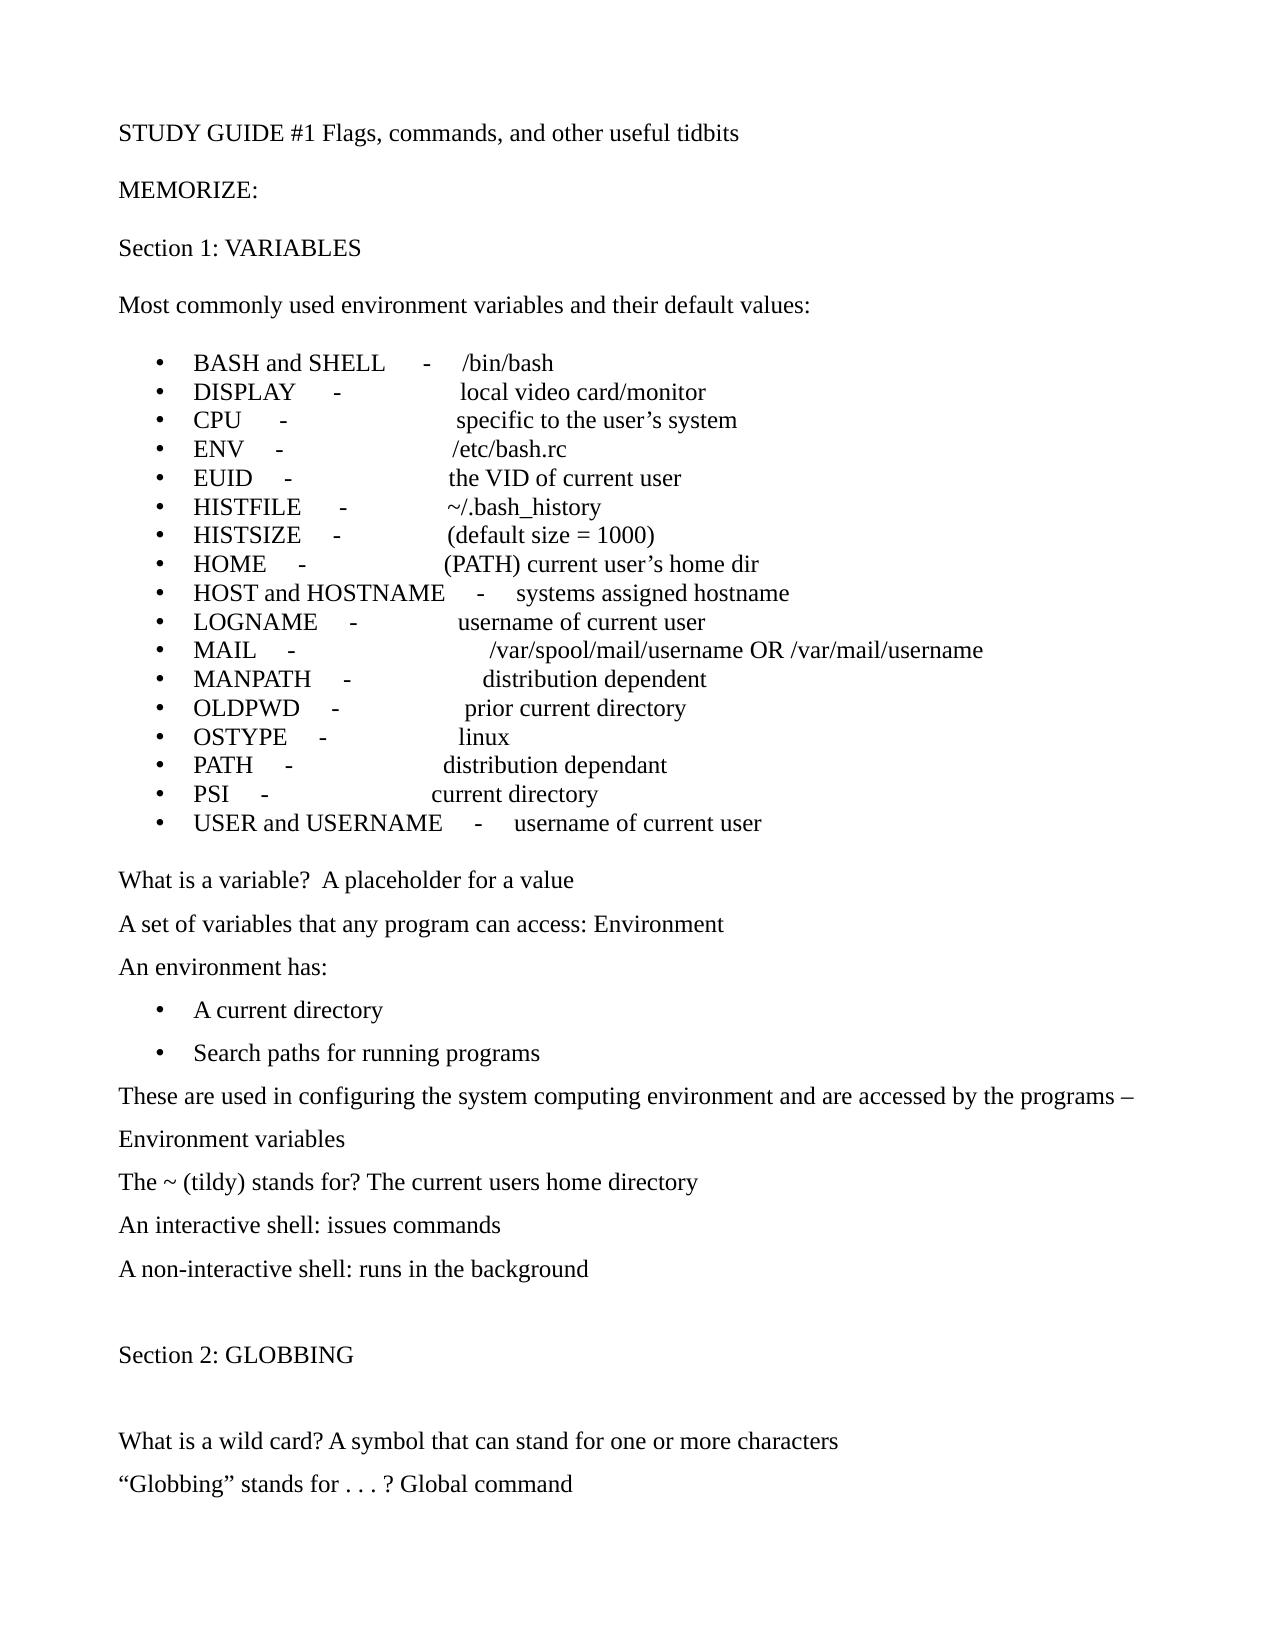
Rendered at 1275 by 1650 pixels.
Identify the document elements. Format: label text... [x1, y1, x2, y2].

list LOGNAME - username of current user [156, 607, 1157, 636]
text What is a wild card? A symbol that can stand for one or more characters [118, 1426, 1157, 1455]
text An interactive shell: issues commands [118, 1211, 1157, 1239]
list BASH and SHELL - /bin/bash [156, 348, 1157, 377]
list CPU - specific to the user’s system [156, 406, 1157, 434]
list Search paths for running programs [156, 1038, 1157, 1067]
list HISTFILE - ~/.bash_history [156, 492, 1157, 521]
list EUID - the VID of current user [156, 463, 1157, 492]
list HOME - (PATH) current user’s home dir [156, 549, 1157, 578]
text The ~ (tildy) stands for? The current users home directory [118, 1167, 1157, 1196]
text STUDY GUIDE #1 Flags, commands, and other useful tidbits [118, 118, 1157, 147]
list OSTYPE - linux [156, 722, 1157, 751]
list DISPLAY - local video card/monitor [156, 377, 1157, 406]
list OLDPWD - prior current directory [156, 693, 1157, 722]
text What is a variable? A placeholder for a value [118, 866, 1157, 894]
list PATH - distribution dependant [156, 751, 1157, 779]
list ENV - /etc/bash.rc [156, 434, 1157, 463]
list MANPATH - distribution dependent [156, 664, 1157, 693]
text “Globbing” stands for . . . ? Global command [118, 1469, 1157, 1498]
list HISTSIZE - (default size = 1000) [156, 521, 1157, 549]
text A set of variables that any program can access: Environment [118, 909, 1157, 937]
text Section 2: GLOBBING [118, 1340, 1157, 1369]
list PSI - current directory [156, 779, 1157, 808]
list HOST and HOSTNAME - systems assigned hostname [156, 578, 1157, 607]
text Most commonly used environment variables and their default values: [118, 291, 1157, 319]
text Section 1: VARIABLES [118, 233, 1157, 262]
list A current directory [156, 995, 1157, 1024]
list MAIL - /var/spool/mail/username OR /var/mail/username [156, 636, 1157, 664]
text MEMORIZE: [118, 176, 1157, 204]
text A non-interactive shell: runs in the background [118, 1254, 1157, 1282]
list USER and USERNAME - username of current user [156, 808, 1157, 837]
text These are used in configuring the system computing environment and are accessed by the programs – Environment variables [118, 1081, 1157, 1153]
text An environment has: [118, 952, 1157, 981]
